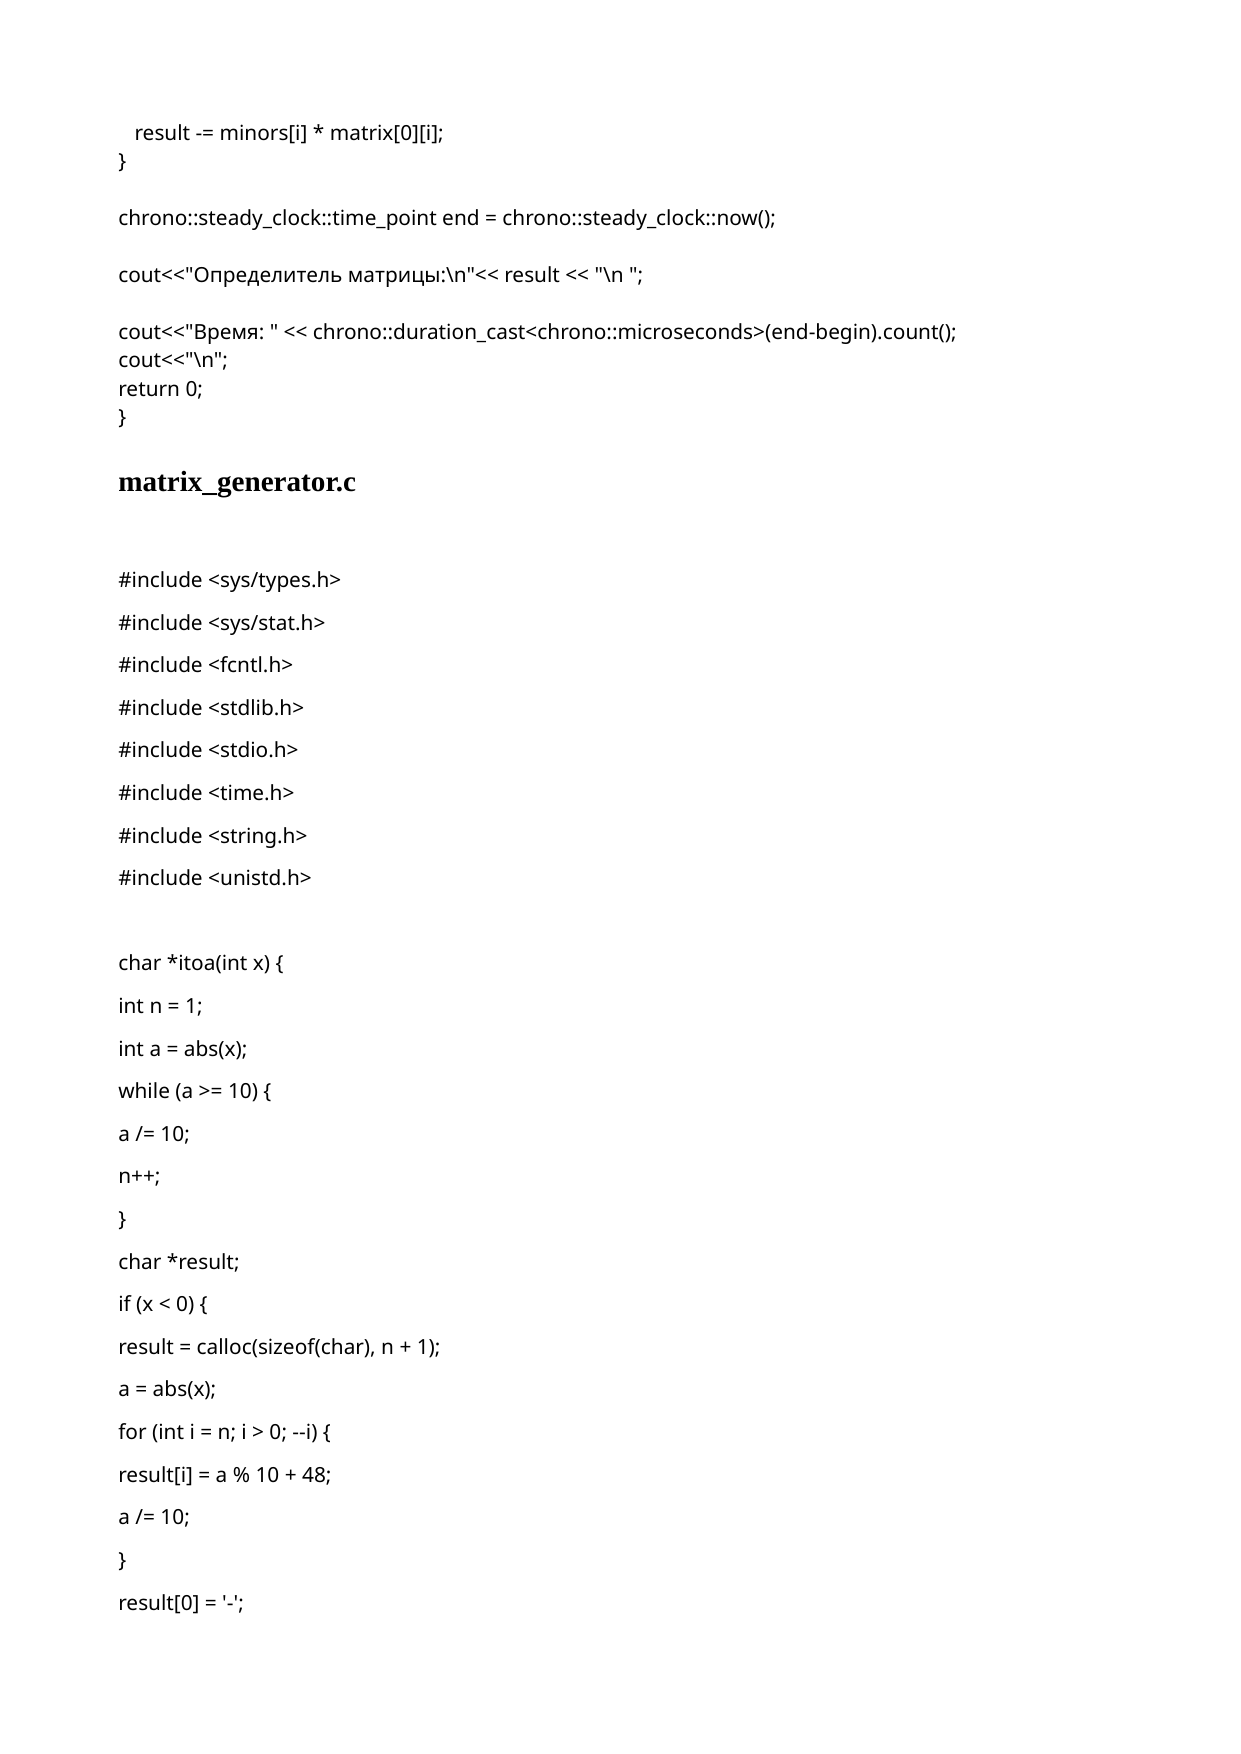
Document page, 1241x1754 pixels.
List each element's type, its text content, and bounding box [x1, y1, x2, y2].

text #include <string.h> [118, 821, 1122, 849]
text #include <fcntl.h> [118, 650, 1122, 679]
text #include <time.h> [118, 778, 1122, 807]
text for (int i = n; i > 0; --i) { [118, 1417, 1122, 1446]
text while (a >= 10) { [118, 1076, 1122, 1105]
text char *itoa(int x) { [118, 948, 1122, 977]
text char *result; [118, 1247, 1122, 1275]
text int n = 1; [118, 991, 1122, 1019]
text chrono::steady_clock::time_point end = chrono::steady_clock::now(); [118, 203, 1122, 232]
text cout<<"Время: " << chrono::duration_cast<chrono::microseconds>(end-begin).count(); [118, 317, 1122, 346]
text result = calloc(sizeof(char), n + 1); [118, 1332, 1122, 1360]
text matrix_generator.c [118, 464, 1122, 498]
text int a = abs(x); [118, 1034, 1122, 1062]
text if (x < 0) { [118, 1289, 1122, 1318]
text } [118, 1545, 1122, 1573]
text } [118, 147, 1122, 175]
text result[0] = '-'; [118, 1588, 1122, 1616]
text } [118, 1204, 1122, 1233]
text result[i] = a % 10 + 48; [118, 1460, 1122, 1488]
text #include <stdio.h> [118, 736, 1122, 764]
text #include <sys/stat.h> [118, 608, 1122, 636]
text cout<<"\n"; [118, 346, 1122, 374]
text cout<<"Определитель матрицы:\n"<< result << "\n "; [118, 260, 1122, 289]
text a /= 10; [118, 1502, 1122, 1531]
text n++; [118, 1162, 1122, 1190]
text a /= 10; [118, 1119, 1122, 1147]
text result -= minors[i] * matrix[0][i]; [118, 118, 1122, 147]
text #include <sys/types.h> [118, 565, 1122, 593]
text #include <unistd.h> [118, 863, 1122, 892]
text return 0; [118, 374, 1122, 402]
text #include <stdlib.h> [118, 693, 1122, 721]
text a = abs(x); [118, 1374, 1122, 1403]
text } [118, 402, 1122, 431]
